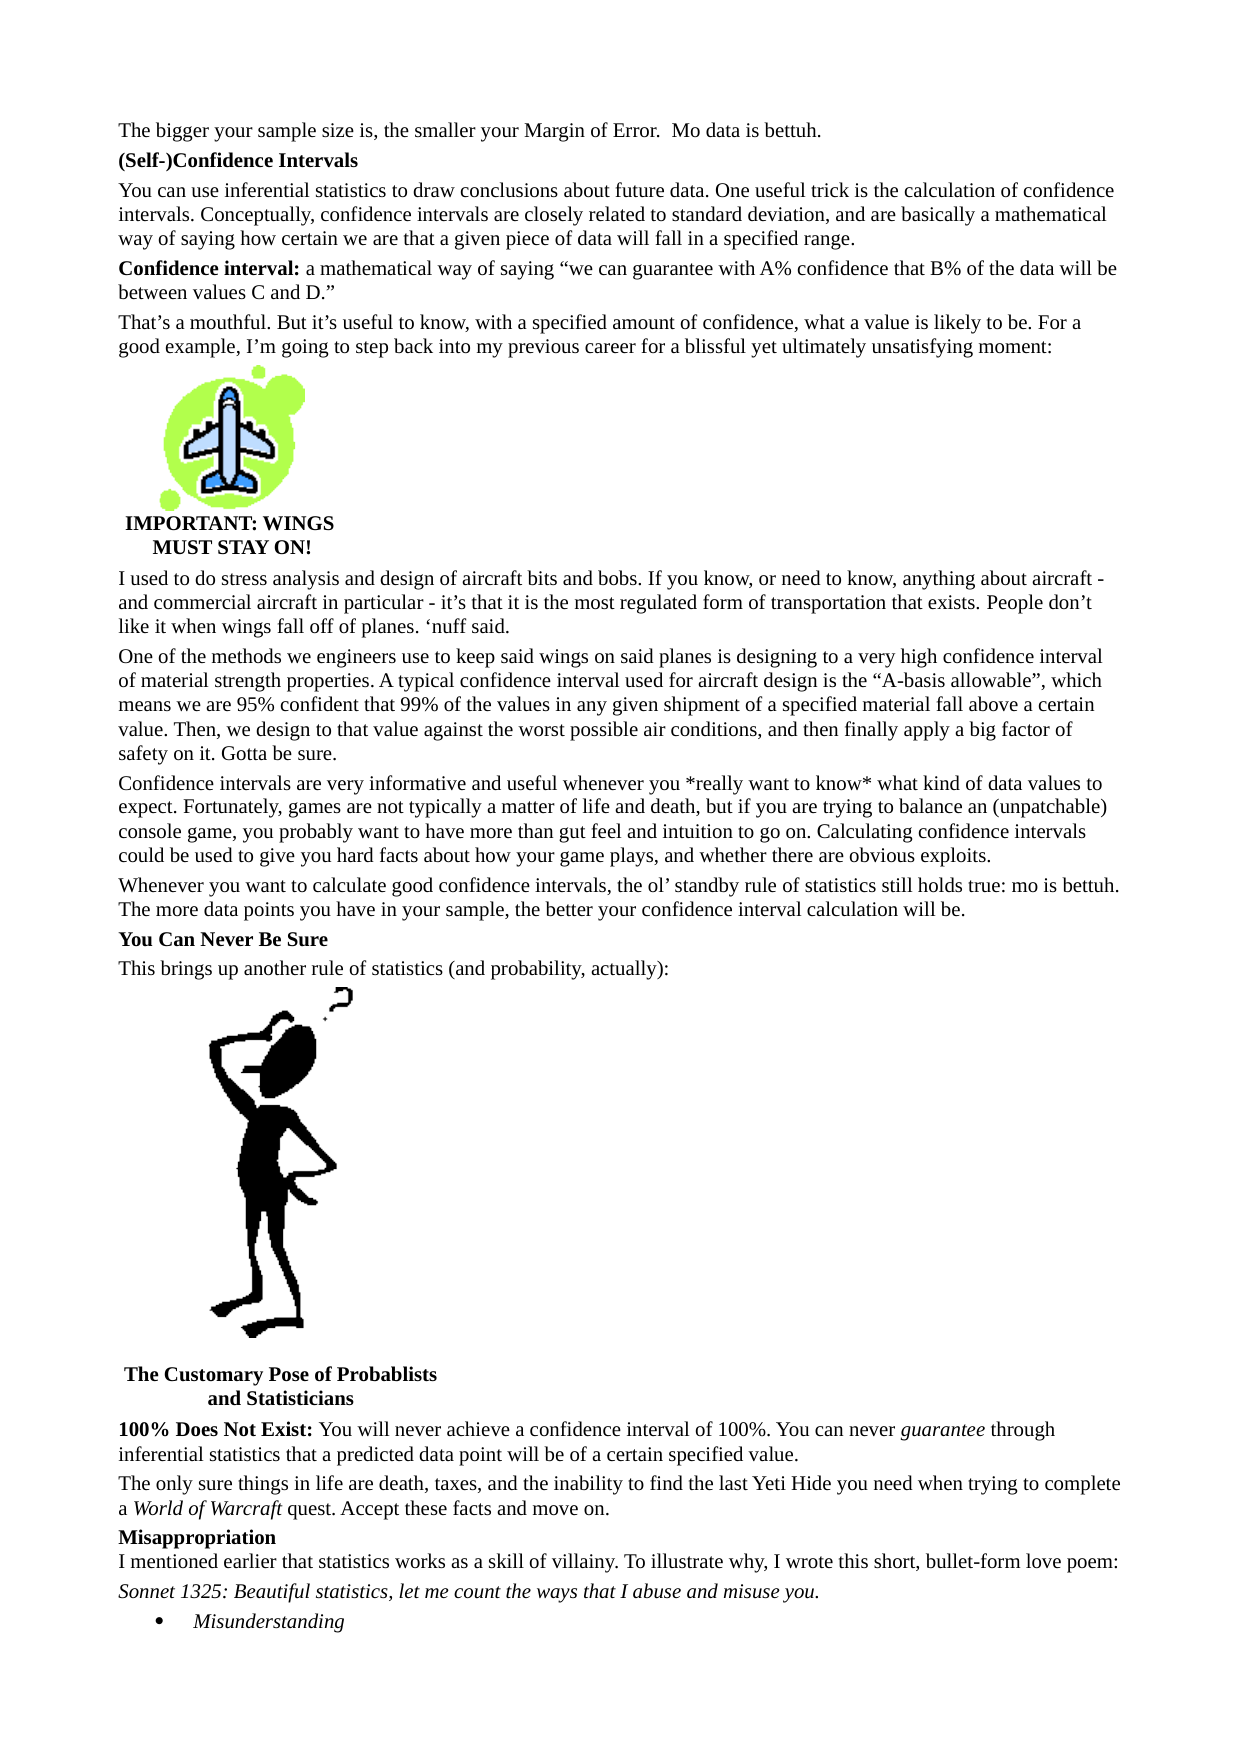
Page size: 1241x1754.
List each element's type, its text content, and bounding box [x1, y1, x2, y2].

text 100% Does Not Exist: You will never achieve a confidence interval of 100%. You can never guarantee through inferential statistics that a predicted data point will be of a certain specified value. [118, 1417, 1122, 1466]
text This brings up another rule of statistics (and probability, actually): [118, 956, 1122, 980]
text You can use inferential statistics to draw conclusions about future data. One useful trick is the calculation of confidence intervals. Conceptually, confidence intervals are closely related to standard deviation, and are basically a mathematical way of saying how certain we are that a given piece of data will fall in a specified range. [118, 178, 1122, 250]
text Confidence intervals are very informative and useful whenever you *really want to know* what kind of data values to expect. Fortunately, games are not typically a matter of life and death, but if you are trying to balance an (unpatchable) console game, you probably want to have more than gut feel and intuition to go on. Calculating confidence intervals could be used to give you hard facts about how your game plays, and whether there are obvious exploits. [118, 770, 1122, 867]
text Misappropriation I mentioned earlier that statistics works as a skill of villainy. To illustrate why, I wrote this short, bullet-form love poem: [118, 1525, 1122, 1573]
text You Can Never Be Sure [118, 926, 1122, 951]
text Confidence interval: a mathematical way of saying “we can guarantee with A% confidence that B% of the data will be between values C and D.” [118, 256, 1122, 304]
text One of the methods we engineers use to keep said wings on said planes is designing to a very high confidence interval of material strength properties. A typical confidence interval used for aircraft design is the “A-basis allowable”, which means we are 95% confident that 99% of the values in any given shipment of a specified material fall above a certain value. Then, we design to that value against the worst possible air conditions, and then finally apply a big factor of safety on it. Gotta be sure. [118, 644, 1122, 764]
picture [159, 365, 305, 511]
list Misunderstanding [156, 1609, 1122, 1633]
text The bigger your sample size is, the smaller your Margin of Error. Mo data is bettuh. [118, 118, 1122, 142]
picture [208, 987, 353, 1338]
text (Self-)Confidence Intervals [118, 148, 1122, 172]
text That’s a mouthful. But it’s useful to know, with a specified amount of confidence, what a value is likely to be. For a good example, I’m going to step back into my previous career for a blissful yet ultimately unsatisfying moment: [118, 310, 1122, 358]
text I used to do stress analysis and design of aircraft bits and bobs. If you know, or need to know, anything about aircraft - and commercial aircraft in particular - it’s that it is the most regulated form of transportation that exists. People don’t like it when wings fall off of planes. ‘nuff said. [118, 566, 1122, 638]
text Whenever you want to calculate good confidence intervals, the ol’ standby rule of statistics still holds true: mo is bettuh. The more data points you have in your sample, the better your confidence interval calculation will be. [118, 872, 1122, 921]
text Sonnet 1325: Beautiful statistics, let me count the ways that I abuse and misuse you. [118, 1579, 1122, 1603]
table_header The Customary Pose of Probablists and Statisticians [117, 983, 445, 1414]
table_header IMPORTANT: WINGS MUST STAY ON! [117, 361, 348, 563]
text The only sure things in life are death, taxes, and the inability to find the last Yeti Hide you need when trying to complete a World of Warcraft quest. Accept these facts and move on. [118, 1471, 1122, 1519]
